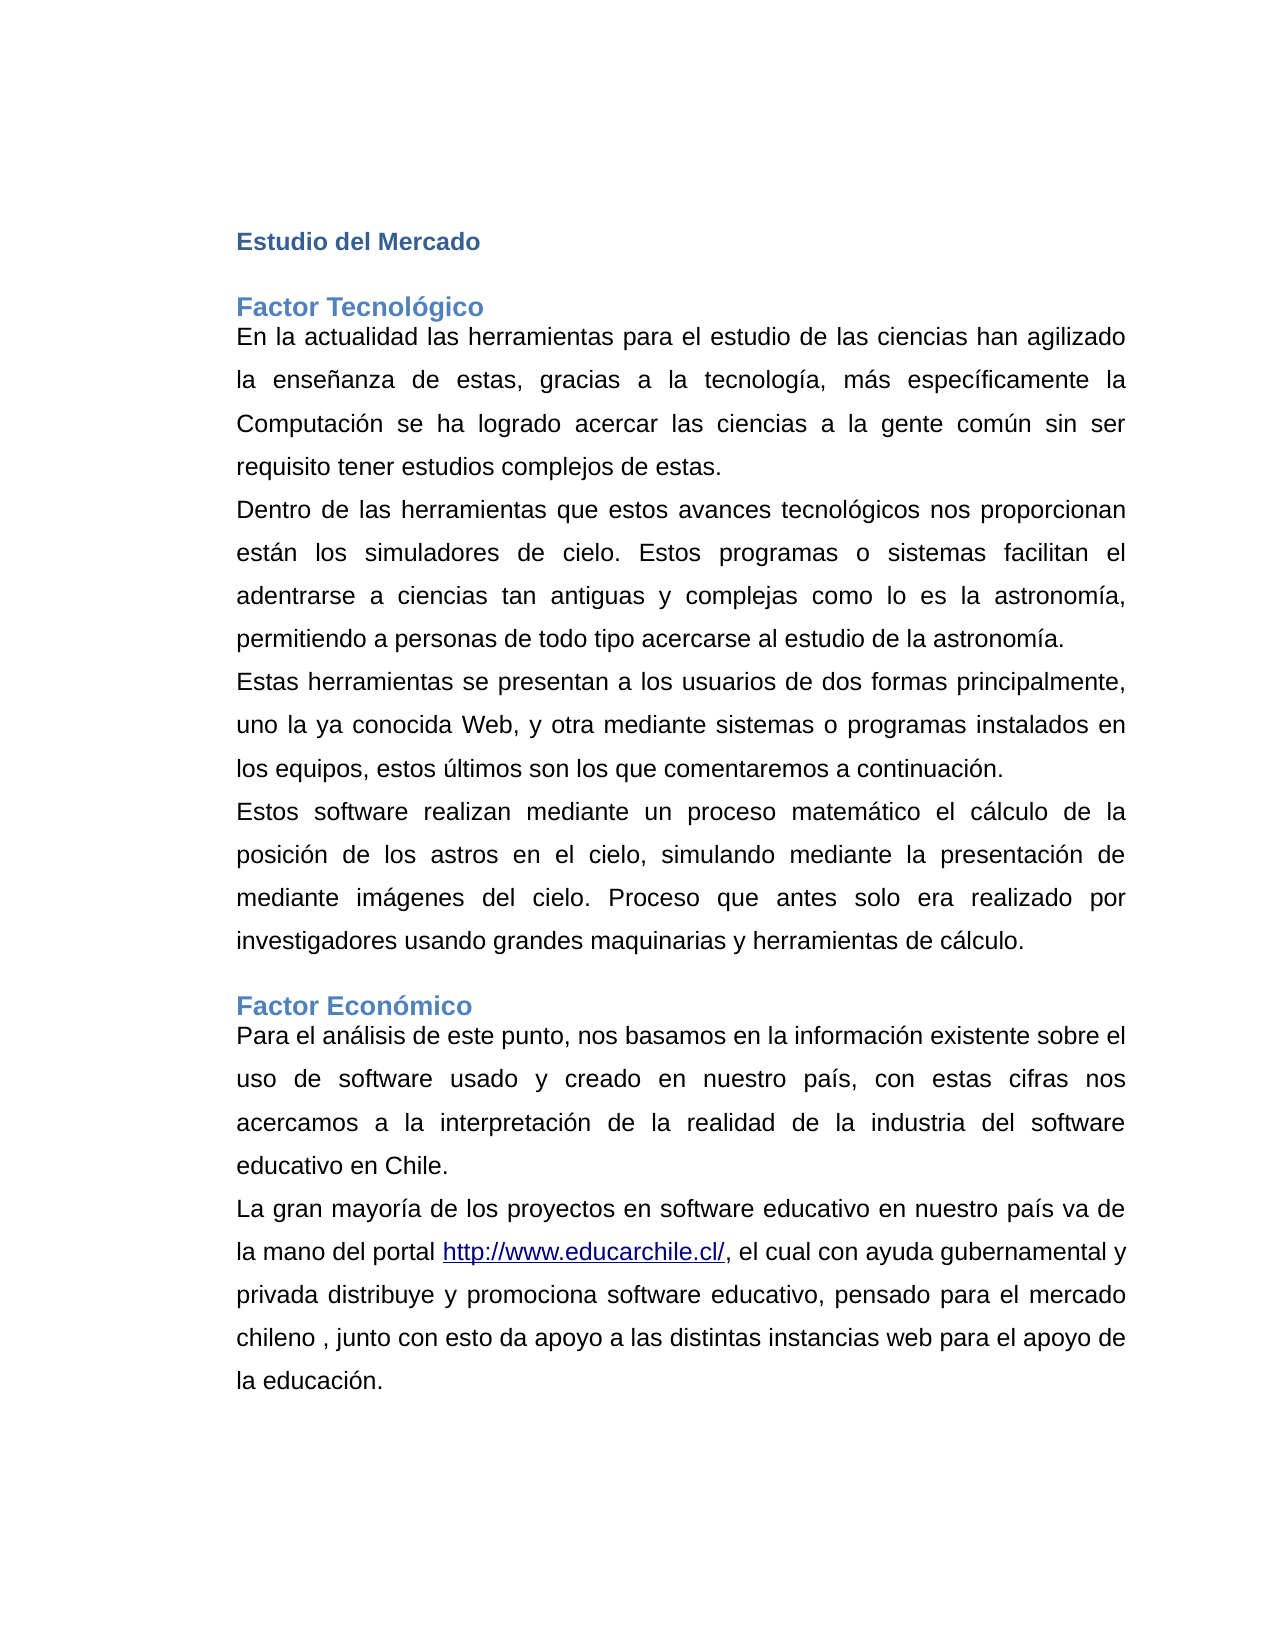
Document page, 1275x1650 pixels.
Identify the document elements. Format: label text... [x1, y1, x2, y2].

subtitle Factor Económico [236, 990, 1127, 1021]
text Estos software realizan mediante un proceso matemático el cálculo de la posición de los astros en el cielo, simulando mediante la presentación de mediante imágenes del cielo. Proceso que antes solo era realizado por investigadores usando grandes maquinarias y herramientas de cálculo. [236, 797, 1127, 955]
subtitle Factor Tecnológico [236, 291, 1127, 322]
subtitle Estudio del Mercado [236, 227, 1127, 256]
text En la actualidad las herramientas para el estudio de las ciencias han agilizado la enseñanza de estas, gracias a la tecnología, más específicamente la Computación se ha logrado acercar las ciencias a la gente común sin ser requisito tener estudios complejos de estas. [236, 322, 1127, 481]
text Estas herramientas se presentan a los usuarios de dos formas principalmente, uno la ya conocida Web, y otra mediante sistemas o programas instalados en los equipos, estos últimos son los que comentaremos a continuación. [236, 667, 1127, 782]
text La gran mayoría de los proyectos en software educativo en nuestro país va de la mano del portal http://www.educarchile.cl/, el cual con ayuda gubernamental y privada distribuye y promociona software educativo, pensado para el mercado chileno , junto con esto da apoyo a las distintas instancias web para el apoyo de la educación. [236, 1194, 1127, 1395]
text Para el análisis de este punto, nos basamos en la información existente sobre el uso de software usado y creado en nuestro país, con estas cifras nos acercamos a la interpretación de la realidad de la industria del software educativo en Chile. [236, 1021, 1127, 1179]
text Dentro de las herramientas que estos avances tecnológicos nos proporcionan están los simuladores de cielo. Estos programas o sistemas facilitan el adentrarse a ciencias tan antiguas y complejas como lo es la astronomía, permitiendo a personas de todo tipo acercarse al estudio de la astronomía. [236, 495, 1127, 653]
